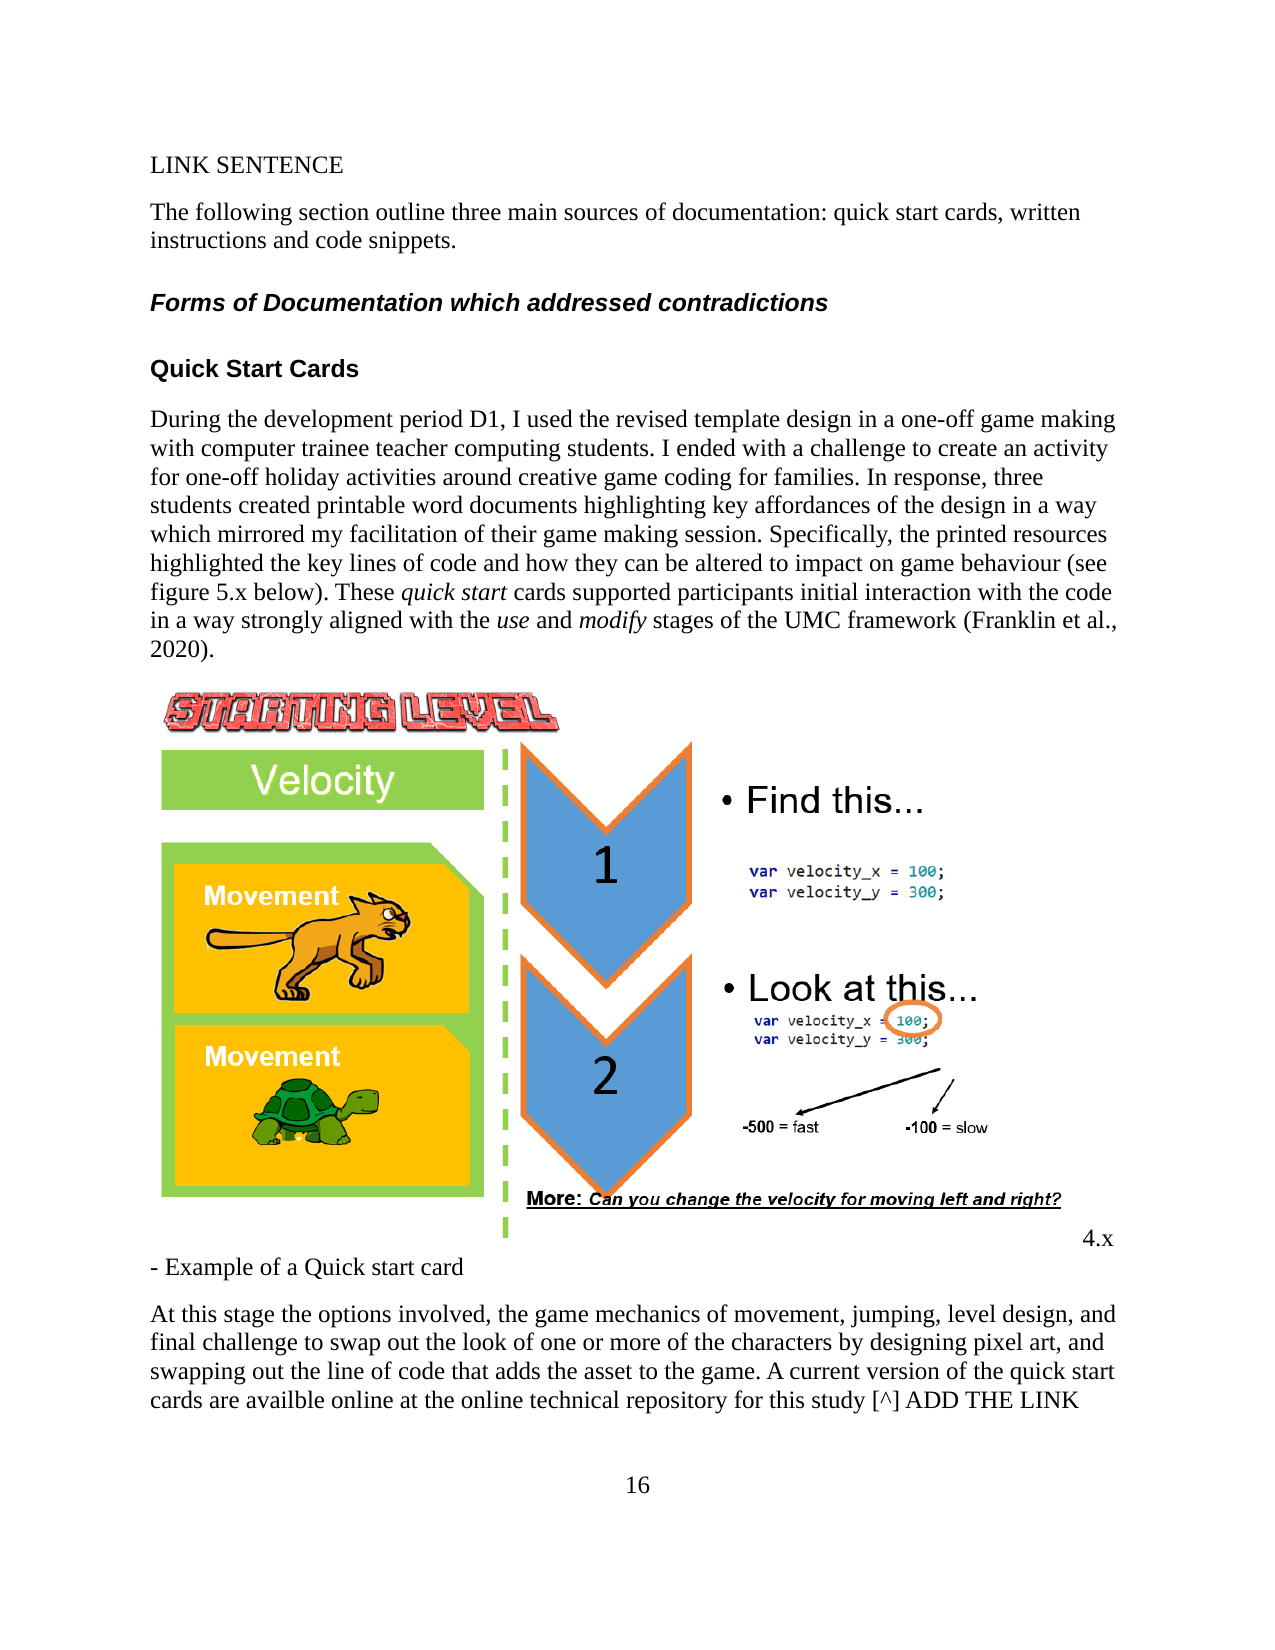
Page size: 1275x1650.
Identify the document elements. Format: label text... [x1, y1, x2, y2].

subtitle Quick Start Cards [150, 354, 1125, 383]
text 4.x - Example of a Quick start card [150, 681, 1125, 1281]
text During the development period D1, I used the revised template design in a one-off game making with computer trainee teacher computing students. I ended with a challenge to create an activity for one-off holiday activities around creative game coding for families. In response, three students created printable word documents highlighting key affordances of the design in a way which mirrored my facilitation of their game making session. Specifically, the printed resources highlighted the key lines of code and how they can be altered to impact on game behaviour (see figure 5.x below). These quick start cards supported participants initial interaction with the code in a way strongly aligned with the use and modify stages of the UMC framework (Franklin et al., 2020). [150, 404, 1125, 663]
text LINK SENTENCE [150, 150, 1125, 179]
text The following section outline three main sources of documentation: quick start cards, written instructions and code snippets. [150, 197, 1125, 254]
subtitle Forms of Documentation which addressed contradictions [150, 288, 1125, 317]
text At this stage the options involved, the game mechanics of movement, jumping, level design, and final challenge to swap out the look of one or more of the characters by designing pixel art, and swapping out the line of code that adds the asset to the game. A current version of the quick start cards are availble online at the online technical repository for this study [^] ADD THE LINK [150, 1299, 1125, 1414]
picture [150, 680, 1077, 1247]
